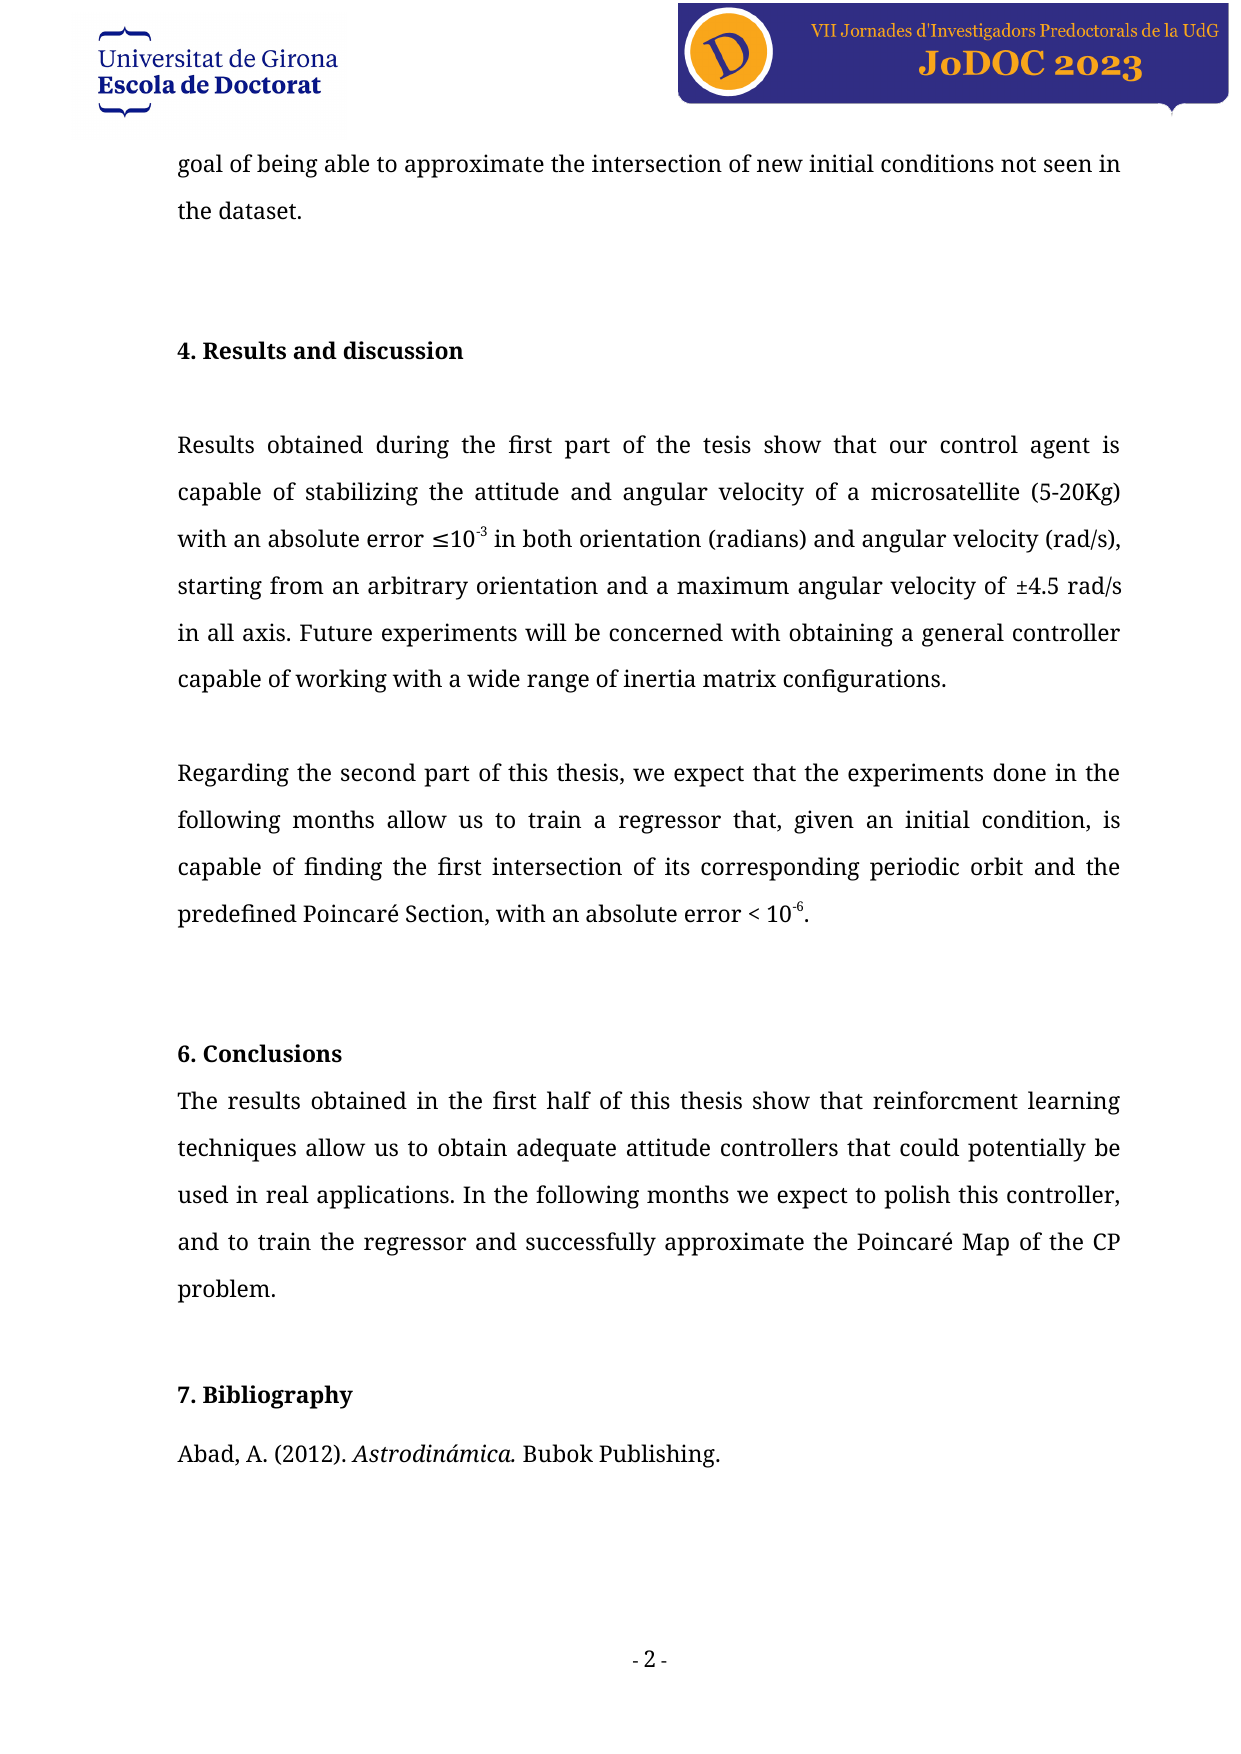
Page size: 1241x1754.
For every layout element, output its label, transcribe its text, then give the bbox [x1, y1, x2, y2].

text The results obtained in the first half of this thesis show that reinforcment learning techniques allow us to obtain adequate attitude controllers that could potentially be used in real applications. In the following months we expect to polish this controller, and to train the regressor and successfully approximate the Poincaré Map of the CP problem. [177, 1085, 1122, 1304]
text 7. Bibliography [177, 1379, 1122, 1410]
text 6. Conclusions [177, 1038, 1122, 1069]
text Regarding the second part of this thesis, we expect that the experiments done in the following months allow us to train a regressor that, given an initial condition, is capable of finding the first intersection of its corresponding periodic orbit and the predefined Poincaré Section, with an absolute error < 10-6. [177, 757, 1122, 929]
text Abad, A. (2012). Astrodinámica. Bubok Publishing. [177, 1438, 1122, 1469]
picture [71, 12, 347, 140]
text 4. Results and discussion [177, 335, 1122, 366]
text Results obtained during the first part of the tesis show that our control agent is capable of stabilizing the attitude and angular velocity of a microsatellite (5-20Kg) with an absolute error ≤10-3 in both orientation (radians) and angular velocity (rad/s), starting from an arbitrary orientation and a maximum angular velocity of ±4.5 rad/s in all axis. Future experiments will be concerned with obtaining a general controller capable of working with a wide range of inertia matrix configurations. [177, 429, 1122, 694]
picture [676, 1, 1232, 140]
text goal of being able to approximate the intersection of new initial conditions not seen in the dataset. [177, 148, 1122, 226]
